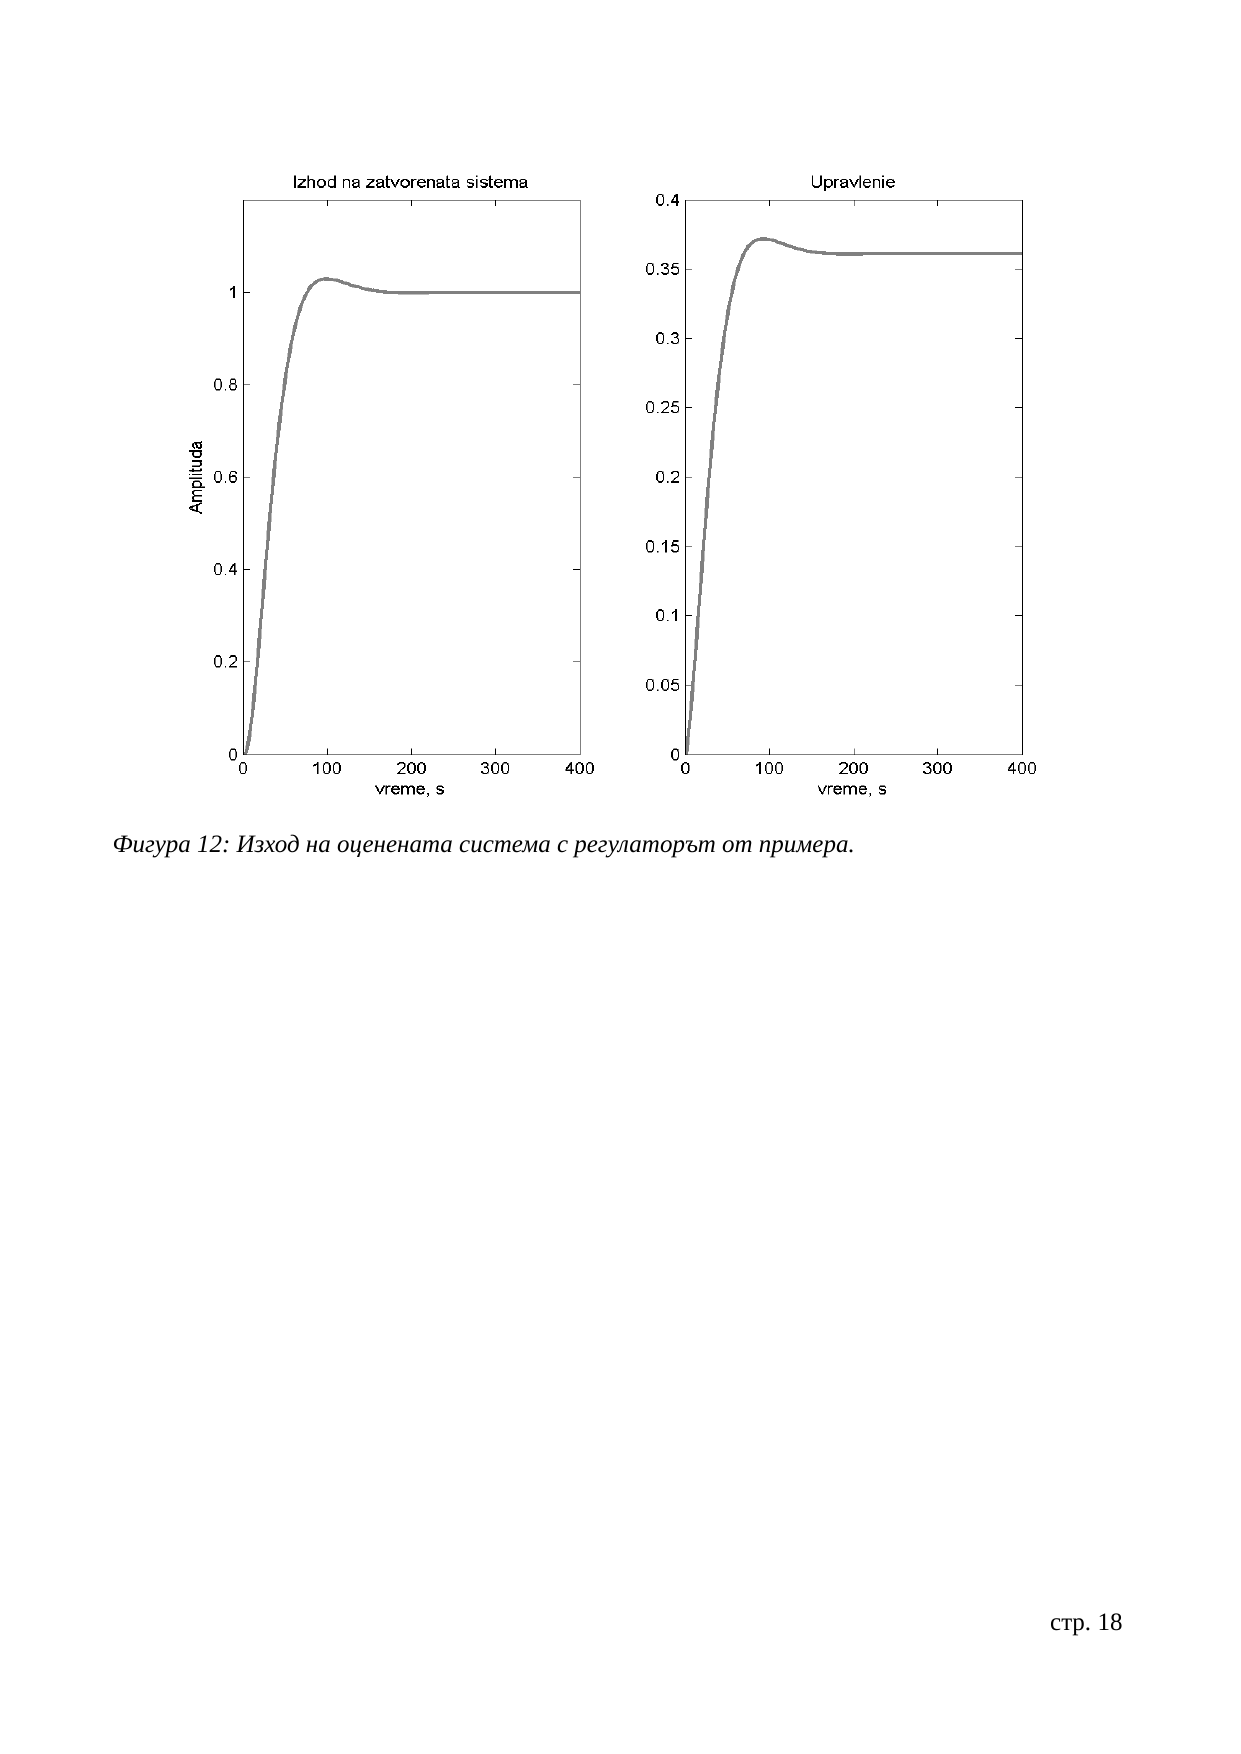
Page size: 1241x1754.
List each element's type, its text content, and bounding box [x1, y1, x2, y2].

text Фигура 12: Изход на оценената система с регулаторът от примера. [112, 829, 1116, 858]
picture [112, 148, 1117, 829]
